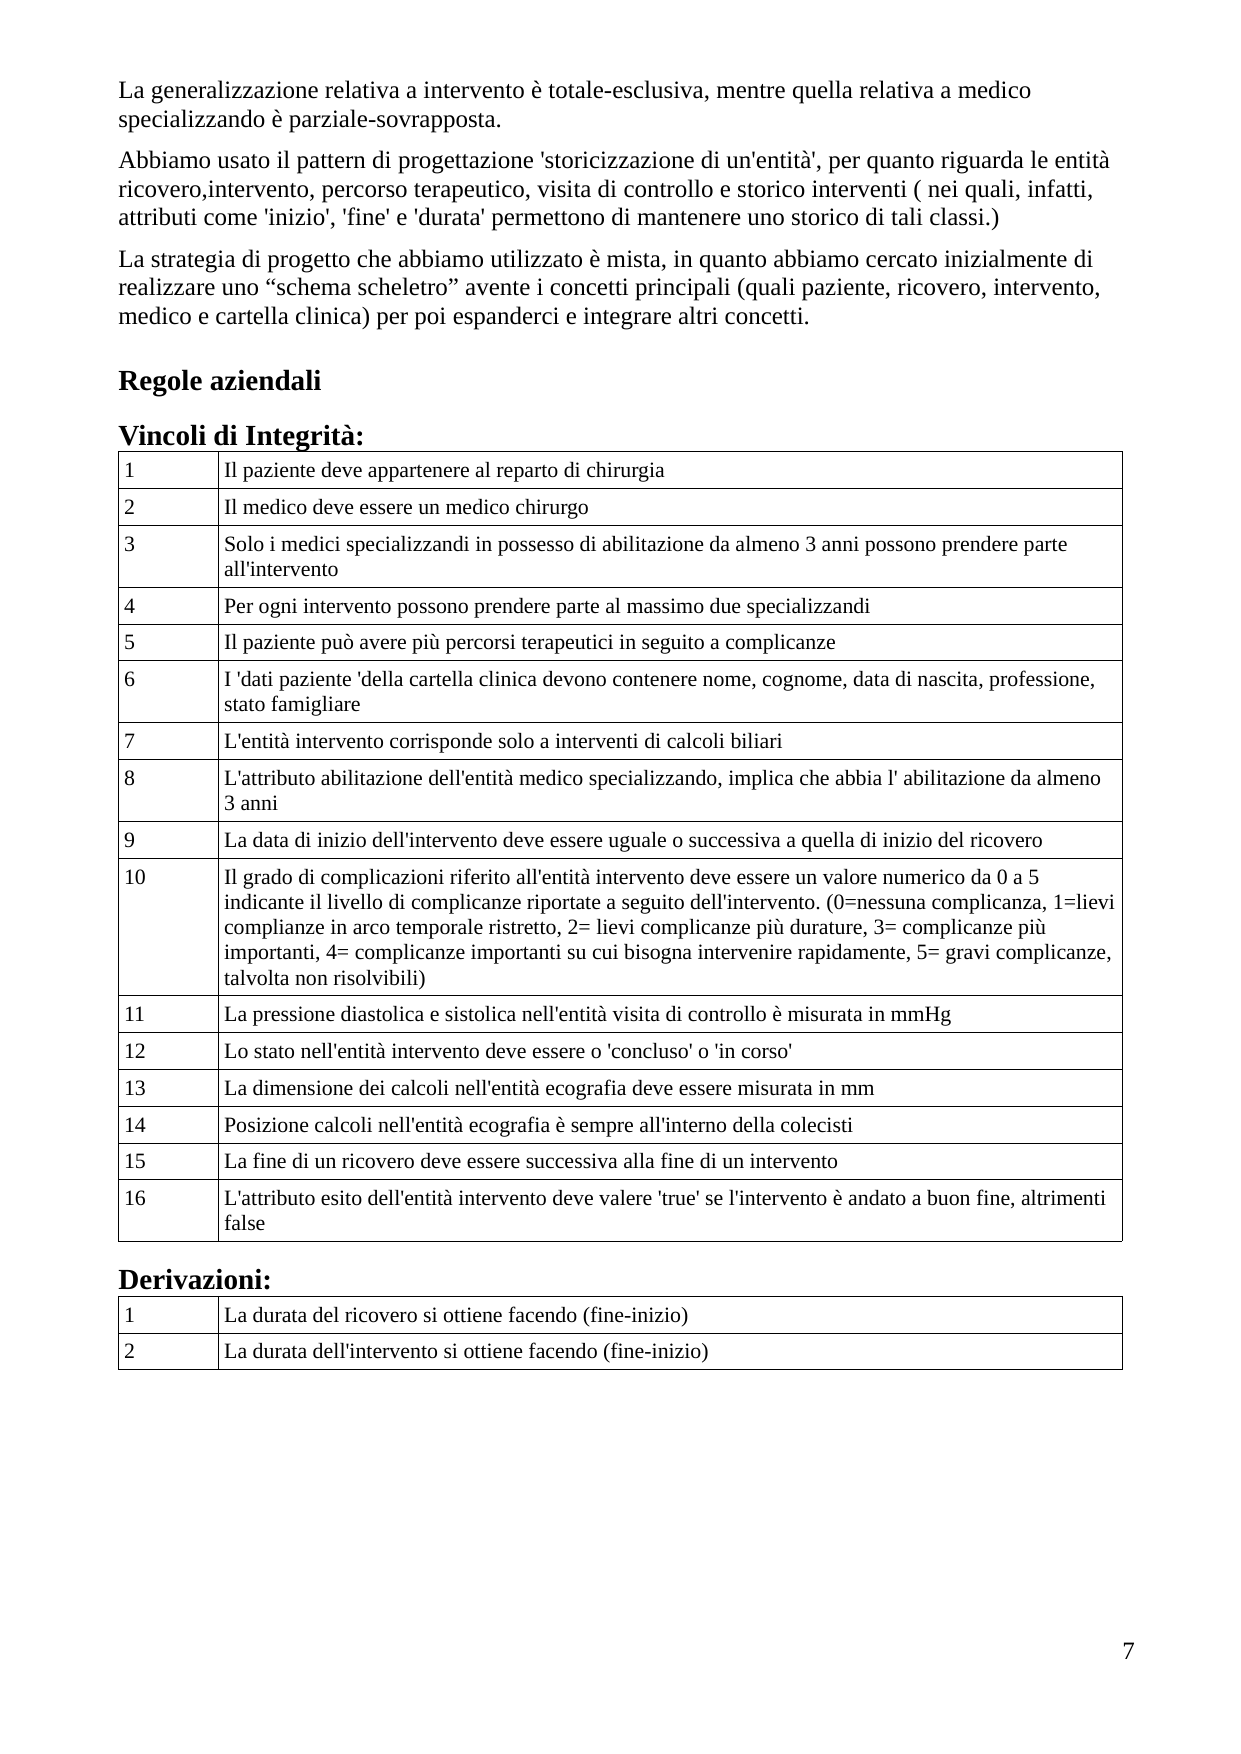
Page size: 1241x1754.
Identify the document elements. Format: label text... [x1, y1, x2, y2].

subtitle Regole aziendali [118, 363, 1124, 397]
table_cell 8 [119, 760, 218, 821]
subtitle Derivazioni: [118, 1262, 1124, 1296]
table_header Il paziente deve appartenere al reparto di chirurgia [219, 452, 1122, 488]
table_cell La pressione diastolica e sistolica nell'entità visita di controllo è misurata in mmHg [219, 996, 1122, 1032]
table_cell L'attributo abilitazione dell'entità medico specializzando, implica che abbia l' abilitazione da almeno 3 anni [219, 760, 1122, 821]
table_cell 9 [119, 822, 218, 858]
table_cell Posizione calcoli nell'entità ecografia è sempre all'interno della colecisti [219, 1107, 1122, 1142]
table_cell 10 [119, 859, 218, 995]
table_cell 12 [119, 1033, 218, 1069]
table_cell 2 [119, 489, 218, 525]
table_cell Il medico deve essere un medico chirurgo [219, 489, 1122, 525]
table_cell 11 [119, 996, 218, 1032]
table_cell 16 [119, 1180, 218, 1241]
table_cell Lo stato nell'entità intervento deve essere o 'concluso' o 'in corso' [219, 1033, 1122, 1069]
table_header 1 [119, 452, 218, 488]
table_cell Il paziente può avere più percorsi terapeutici in seguito a complicanze [219, 625, 1122, 660]
table_cell Il grado di complicazioni riferito all'entità intervento deve essere un valore numerico da 0 a 5 indicante il livello di complicanze riportate a seguito dell'intervento. (0=nessuna complicanza, 1=lievi complianze in arco temporale ristretto, 2= lievi complicanze più durature, 3= complicanze più importanti, 4= complicanze importanti su cui bisogna intervenire rapidamente, 5= gravi complicanze, talvolta non risolvibili) [219, 859, 1122, 995]
table_cell 14 [119, 1107, 218, 1142]
table_header La durata del ricovero si ottiene facendo (fine-inizio) [219, 1297, 1122, 1332]
table_cell 7 [119, 723, 218, 759]
text Abbiamo usato il pattern di progettazione 'storicizzazione di un'entità', per quanto riguarda le entità ricovero,intervento, percorso terapeutico, visita di controllo e storico interventi ( nei quali, infatti, attributi come 'inizio', 'fine' e 'durata' permettono di mantenere uno storico di tali classi.) [118, 145, 1124, 231]
table_cell 4 [119, 588, 218, 623]
table_cell Per ogni intervento possono prendere parte al massimo due specializzandi [219, 588, 1122, 623]
table_cell L'attributo esito dell'entità intervento deve valere 'true' se l'intervento è andato a buon fine, altrimenti false [219, 1180, 1122, 1241]
table_cell 6 [119, 661, 218, 722]
table_cell 15 [119, 1144, 218, 1179]
table_cell L'entità intervento corrisponde solo a interventi di calcoli biliari [219, 723, 1122, 759]
text La generalizzazione relativa a intervento è totale-esclusiva, mentre quella relativa a medico specializzando è parziale-sovrapposta. [118, 75, 1124, 132]
table_cell Solo i medici specializzandi in possesso di abilitazione da almeno 3 anni possono prendere parte all'intervento [219, 526, 1122, 587]
table_cell 13 [119, 1070, 218, 1106]
table_cell La durata dell'intervento si ottiene facendo (fine-inizio) [219, 1334, 1122, 1369]
table_cell La data di inizio dell'intervento deve essere uguale o successiva a quella di inizio del ricovero [219, 822, 1122, 858]
table_cell 5 [119, 625, 218, 660]
table_cell 2 [119, 1334, 218, 1369]
text La strategia di progetto che abbiamo utilizzato è mista, in quanto abbiamo cercato inizialmente di realizzare uno “schema scheletro” avente i concetti principali (quali paziente, ricovero, intervento, medico e cartella clinica) per poi espanderci e integrare altri concetti. [118, 244, 1124, 330]
table_cell I 'dati paziente 'della cartella clinica devono contenere nome, cognome, data di nascita, professione, stato famigliare [219, 661, 1122, 722]
table_cell La fine di un ricovero deve essere successiva alla fine di un intervento [219, 1144, 1122, 1179]
table_cell La dimensione dei calcoli nell'entità ecografia deve essere misurata in mm [219, 1070, 1122, 1106]
subtitle Vincoli di Integrità: [118, 418, 1124, 451]
table_header 1 [119, 1297, 218, 1332]
table_cell 3 [119, 526, 218, 587]
